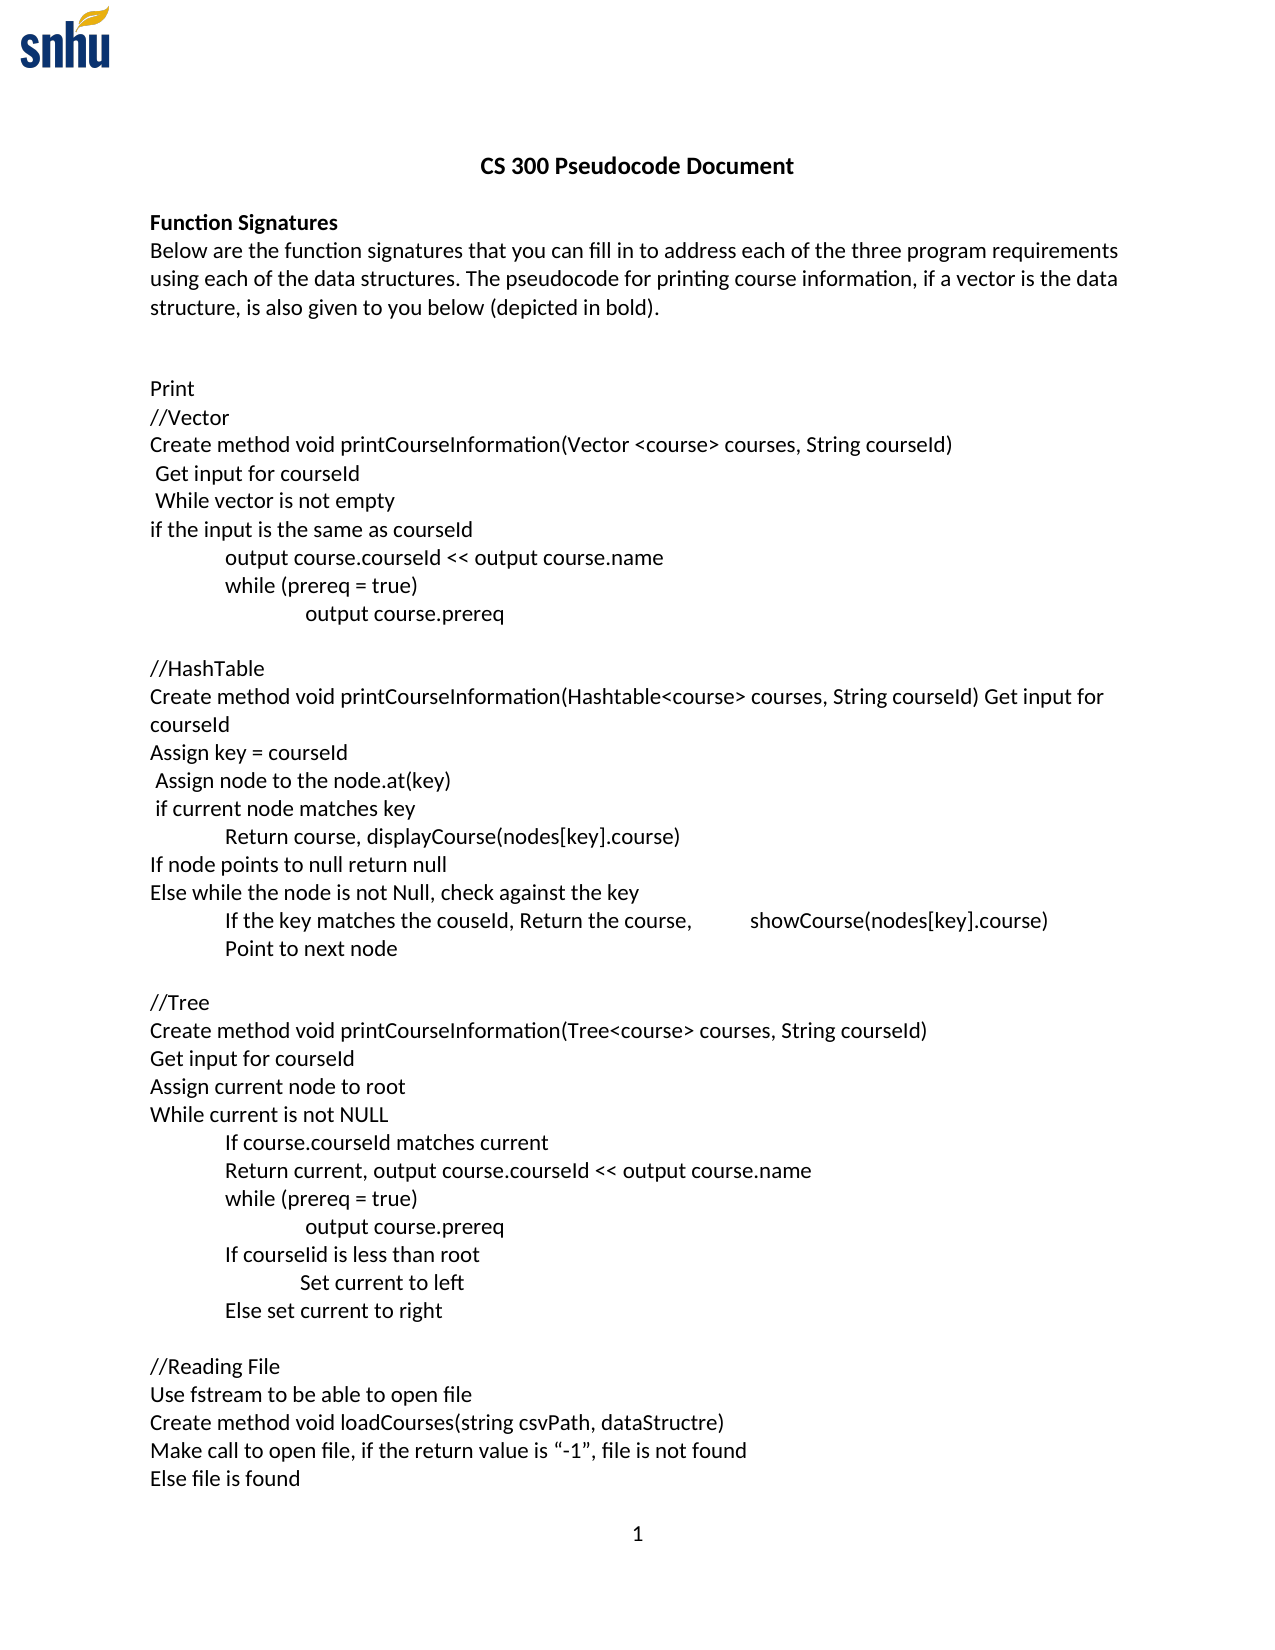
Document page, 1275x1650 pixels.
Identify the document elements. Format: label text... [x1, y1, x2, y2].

text Use fstream to be able to open file [150, 1380, 1125, 1408]
text Else set current to right [150, 1296, 1125, 1324]
text //Tree [150, 988, 1125, 1016]
text output course.courseId << output course.name [150, 543, 1125, 571]
text Return course, displayCourse(nodes[key].course) [150, 822, 1125, 850]
text If the key matches the couseId, Return the course, showCourse(nodes[key].course) [150, 906, 1125, 934]
text Assign current node to root [150, 1072, 1125, 1100]
text Get input for courseId [150, 459, 1125, 487]
text Assign key = courseId [150, 738, 1125, 766]
text Assign node to the node.at(key) [150, 766, 1125, 794]
text //Vector [150, 403, 1125, 431]
text if current node matches key [150, 794, 1125, 822]
text Create method void printCourseInformation(Tree<course> courses, String courseId) [150, 1016, 1125, 1044]
text While vector is not empty [150, 487, 1125, 515]
text output course.prereq [150, 599, 1125, 628]
text //HashTable [150, 654, 1125, 682]
text If courseIid is less than root [150, 1240, 1125, 1268]
text //Reading File [150, 1352, 1125, 1380]
text Point to next node [150, 934, 1125, 962]
text Create method void printCourseInformation(Hashtable<course> courses, String courseId) Get input for courseId [150, 682, 1125, 738]
text if the input is the same as courseId [150, 515, 1125, 543]
text Return current, output course.courseId << output course.name [150, 1156, 1125, 1184]
text Below are the function signatures that you can fill in to address each of the three program requirements using each of the data structures. The pseudocode for printing course information, if a vector is the data structure, is also given to you below (depicted in bold). [150, 237, 1125, 321]
text Create method void printCourseInformation(Vector <course> courses, String courseId) [150, 431, 1125, 459]
text Create method void loadCourses(string csvPath, dataStructre) [150, 1408, 1125, 1436]
text while (prereq = true) [150, 1184, 1125, 1212]
text If node points to null return null [150, 850, 1125, 878]
text while (prereq = true) [150, 571, 1125, 599]
text Print [150, 374, 1125, 403]
text Set current to left [150, 1268, 1125, 1296]
text While current is not NULL [150, 1100, 1125, 1128]
subtitle Function Signatures [150, 208, 1125, 237]
text Get input for courseId [150, 1044, 1125, 1072]
text If course.courseId matches current [150, 1128, 1125, 1156]
text Make call to open file, if the return value is “-1”, file is not found [150, 1436, 1125, 1464]
text Else file is found [150, 1464, 1125, 1492]
subtitle CS 300 Pseudocode Document [150, 150, 1125, 181]
text output course.prereq [150, 1212, 1125, 1240]
text Else while the node is not Null, check against the key [150, 878, 1125, 906]
picture [0, 0, 138, 77]
